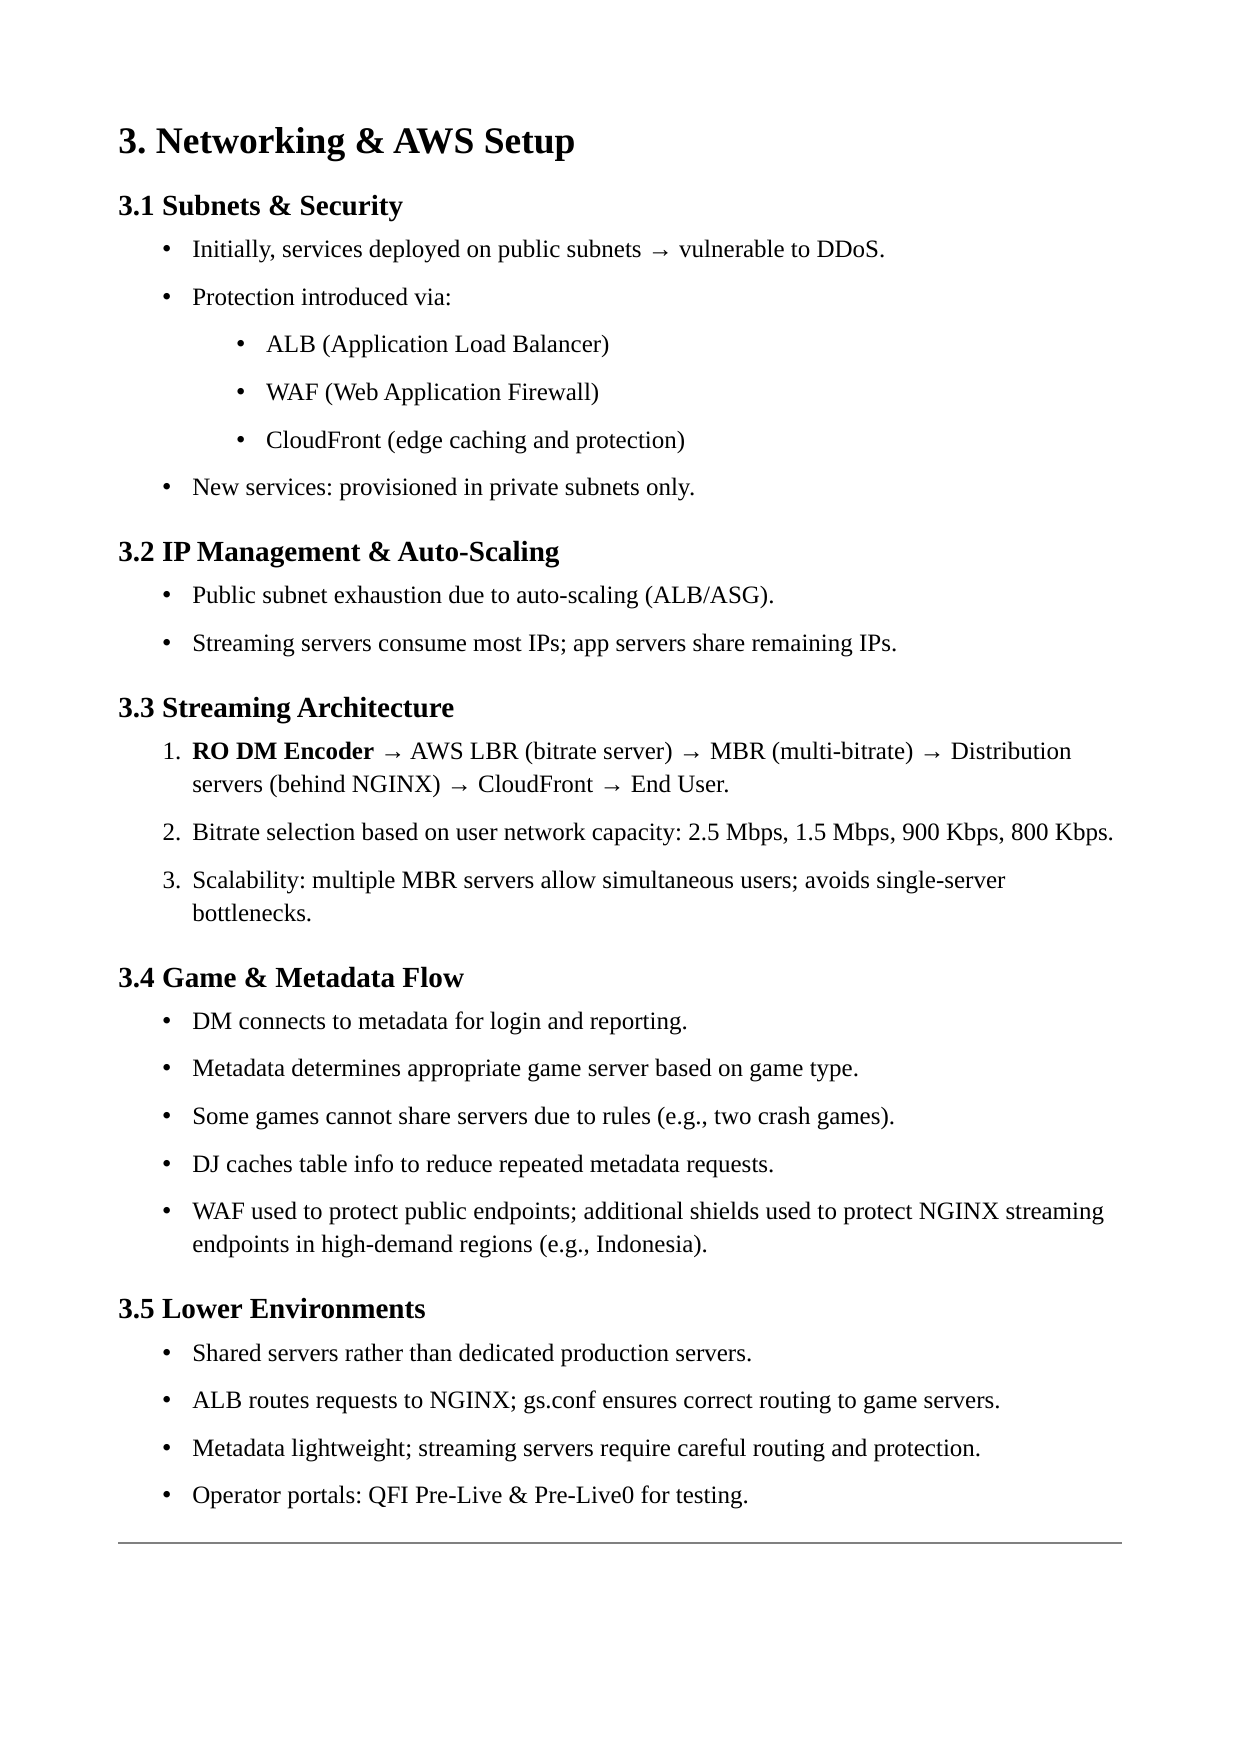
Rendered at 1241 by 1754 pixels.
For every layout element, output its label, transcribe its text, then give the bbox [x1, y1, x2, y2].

subtitle 3.2 IP Management & Auto-Scaling [118, 534, 1122, 568]
list ALB routes requests to NGINX; gs.conf ensures correct routing to game servers. [162, 1385, 1122, 1414]
list Metadata lightweight; streaming servers require careful routing and protection. [162, 1433, 1122, 1462]
subtitle 3.4 Game & Metadata Flow [118, 960, 1122, 993]
subtitle 3.1 Subnets & Security [118, 188, 1122, 222]
list WAF used to protect public endpoints; additional shields used to protect NGINX streaming endpoints in high-demand regions (e.g., Indonesia). [162, 1196, 1122, 1258]
list Some games cannot share servers due to rules (e.g., two crash games). [162, 1101, 1122, 1130]
list CloudFront (edge caching and protection) [236, 425, 1122, 453]
subtitle 3.5 Lower Environments [118, 1292, 1122, 1325]
list RO DM Encoder → AWS LBR (bitrate server) → MBR (multi-bitrate) → Distribution servers (behind NGINX) → CloudFront → End User. [162, 736, 1122, 798]
list WAF (Web Application Firewall) [236, 377, 1122, 406]
list Shared servers rather than dedicated production servers. [162, 1338, 1122, 1366]
list DJ caches table info to reduce repeated metadata requests. [162, 1149, 1122, 1177]
subtitle 3.3 Streaming Architecture [118, 690, 1122, 724]
list Metadata determines appropriate game server based on game type. [162, 1053, 1122, 1082]
list Scalability: multiple MBR servers allow simultaneous users; avoids single-server bottlenecks. [162, 865, 1122, 926]
list New services: provisioned in private subnets only. [162, 472, 1122, 501]
list ALB (Application Load Balancer) [236, 329, 1122, 358]
list Public subnet exhaustion due to auto-scaling (ALB/ASG). [162, 581, 1122, 609]
list DM connects to metadata for login and reporting. [162, 1006, 1122, 1035]
subtitle 3. Networking & AWS Setup [118, 118, 1122, 161]
list Operator portals: QFI Pre-Live & Pre-Live0 for testing. [162, 1480, 1122, 1509]
list Bitrate selection based on user network capacity: 2.5 Mbps, 1.5 Mbps, 900 Kbps, 800 Kbps. [162, 817, 1122, 846]
list Initially, services deployed on public subnets → vulnerable to DDoS. [162, 234, 1122, 263]
list Streaming servers consume most IPs; app servers share remaining IPs. [162, 628, 1122, 657]
list Protection introduced via: [162, 282, 1122, 311]
